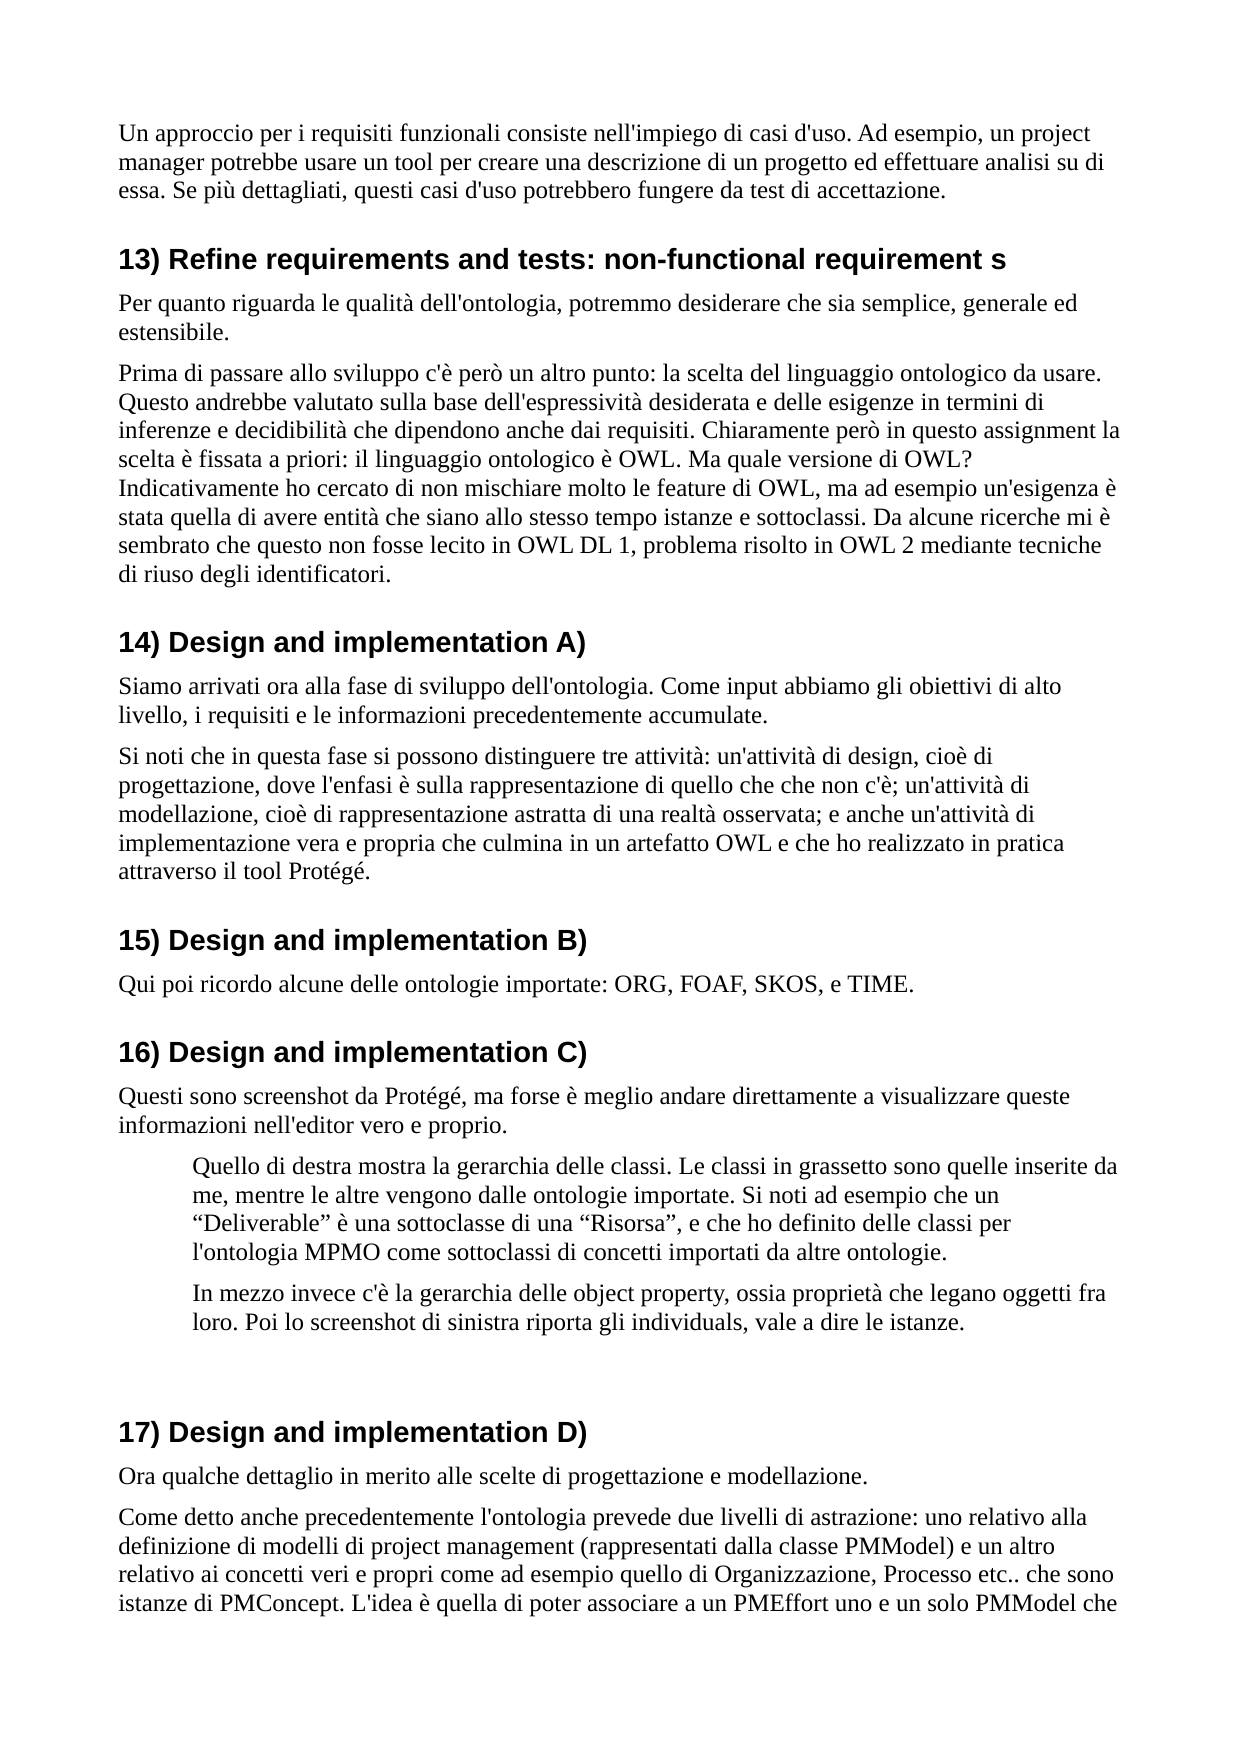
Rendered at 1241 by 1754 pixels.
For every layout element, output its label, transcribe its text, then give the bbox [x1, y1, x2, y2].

text In mezzo invece c'è la gerarchia delle object property, ossia proprietà che legano oggetti fra loro. Poi lo screenshot di sinistra riporta gli individuals, vale a dire le istanze. [192, 1278, 1122, 1336]
text Come detto anche precedentemente l'ontologia prevede due livelli di astrazione: uno relativo alla definizione di modelli di project management (rappresentati dalla classe PMModel) e un altro relativo ai concetti veri e propri come ad esempio quello di Organizzazione, Processo etc.. che sono istanze di PMConcept. L'idea è quella di poter associare a un PMEffort uno e un solo PMModel che [118, 1502, 1122, 1617]
text Un approccio per i requisiti funzionali consiste nell'impiego di casi d'uso. Ad esempio, un project manager potrebbe usare un tool per creare una descrizione di un progetto ed effettuare analisi su di essa. Se più dettagliati, questi casi d'uso potrebbero fungere da test di accettazione. [118, 118, 1122, 204]
text Ora qualche dettaglio in merito alle scelte di progettazione e modellazione. [118, 1461, 1122, 1489]
text Questi sono screenshot da Protégé, ma forse è meglio andare direttamente a visualizzare queste informazioni nell'editor vero e proprio. [118, 1081, 1122, 1138]
subtitle 15) Design and implementation B) [118, 923, 1122, 956]
subtitle 17) Design and implementation D) [118, 1415, 1122, 1448]
subtitle 14) Design and implementation A) [118, 625, 1122, 659]
subtitle 16) Design and implementation C) [118, 1035, 1122, 1068]
text Prima di passare allo sviluppo c'è però un altro punto: la scelta del linguaggio ontologico da usare. Questo andrebbe valutato sulla base dell'espressività desiderata e delle esigenze in termini di inferenze e decidibilità che dipendono anche dai requisiti. Chiaramente però in questo assignment la scelta è fissata a priori: il linguaggio ontologico è OWL. Ma quale versione di OWL? Indicativamente ho cercato di non mischiare molto le feature di OWL, ma ad esempio un'esigenza è stata quella di avere entità che siano allo stesso tempo istanze e sottoclassi. Da alcune ricerche mi è sembrato che questo non fosse lecito in OWL DL 1, problema risolto in OWL 2 mediante tecniche di riuso degli identificatori. [118, 358, 1122, 588]
text Si noti che in questa fase si possono distinguere tre attività: un'attività di design, cioè di progettazione, dove l'enfasi è sulla rappresentazione di quello che che non c'è; un'attività di modellazione, cioè di rappresentazione astratta di una realtà osservata; e anche un'attività di implementazione vera e propria che culmina in un artefatto OWL e che ho realizzato in pratica attraverso il tool Protégé. [118, 741, 1122, 885]
text Quello di destra mostra la gerarchia delle classi. Le classi in grassetto sono quelle inserite da me, mentre le altre vengono dalle ontologie importate. Si noti ad esempio che un “Deliverable” è una sottoclasse di una “Risorsa”, e che ho definito delle classi per l'ontologia MPMO come sottoclassi di concetti importati da altre ontologie. [192, 1151, 1122, 1266]
text Qui poi ricordo alcune delle ontologie importate: ORG, FOAF, SKOS, e TIME. [118, 969, 1122, 997]
text Siamo arrivati ora alla fase di sviluppo dell'ontologia. Come input abbiamo gli obiettivi di alto livello, i requisiti e le informazioni precedentemente accumulate. [118, 671, 1122, 729]
subtitle 13) Refine requirements and tests: non-functional requirement s [118, 242, 1122, 275]
text Per quanto riguarda le qualità dell'ontologia, potremmo desiderare che sia semplice, generale ed estensibile. [118, 288, 1122, 345]
